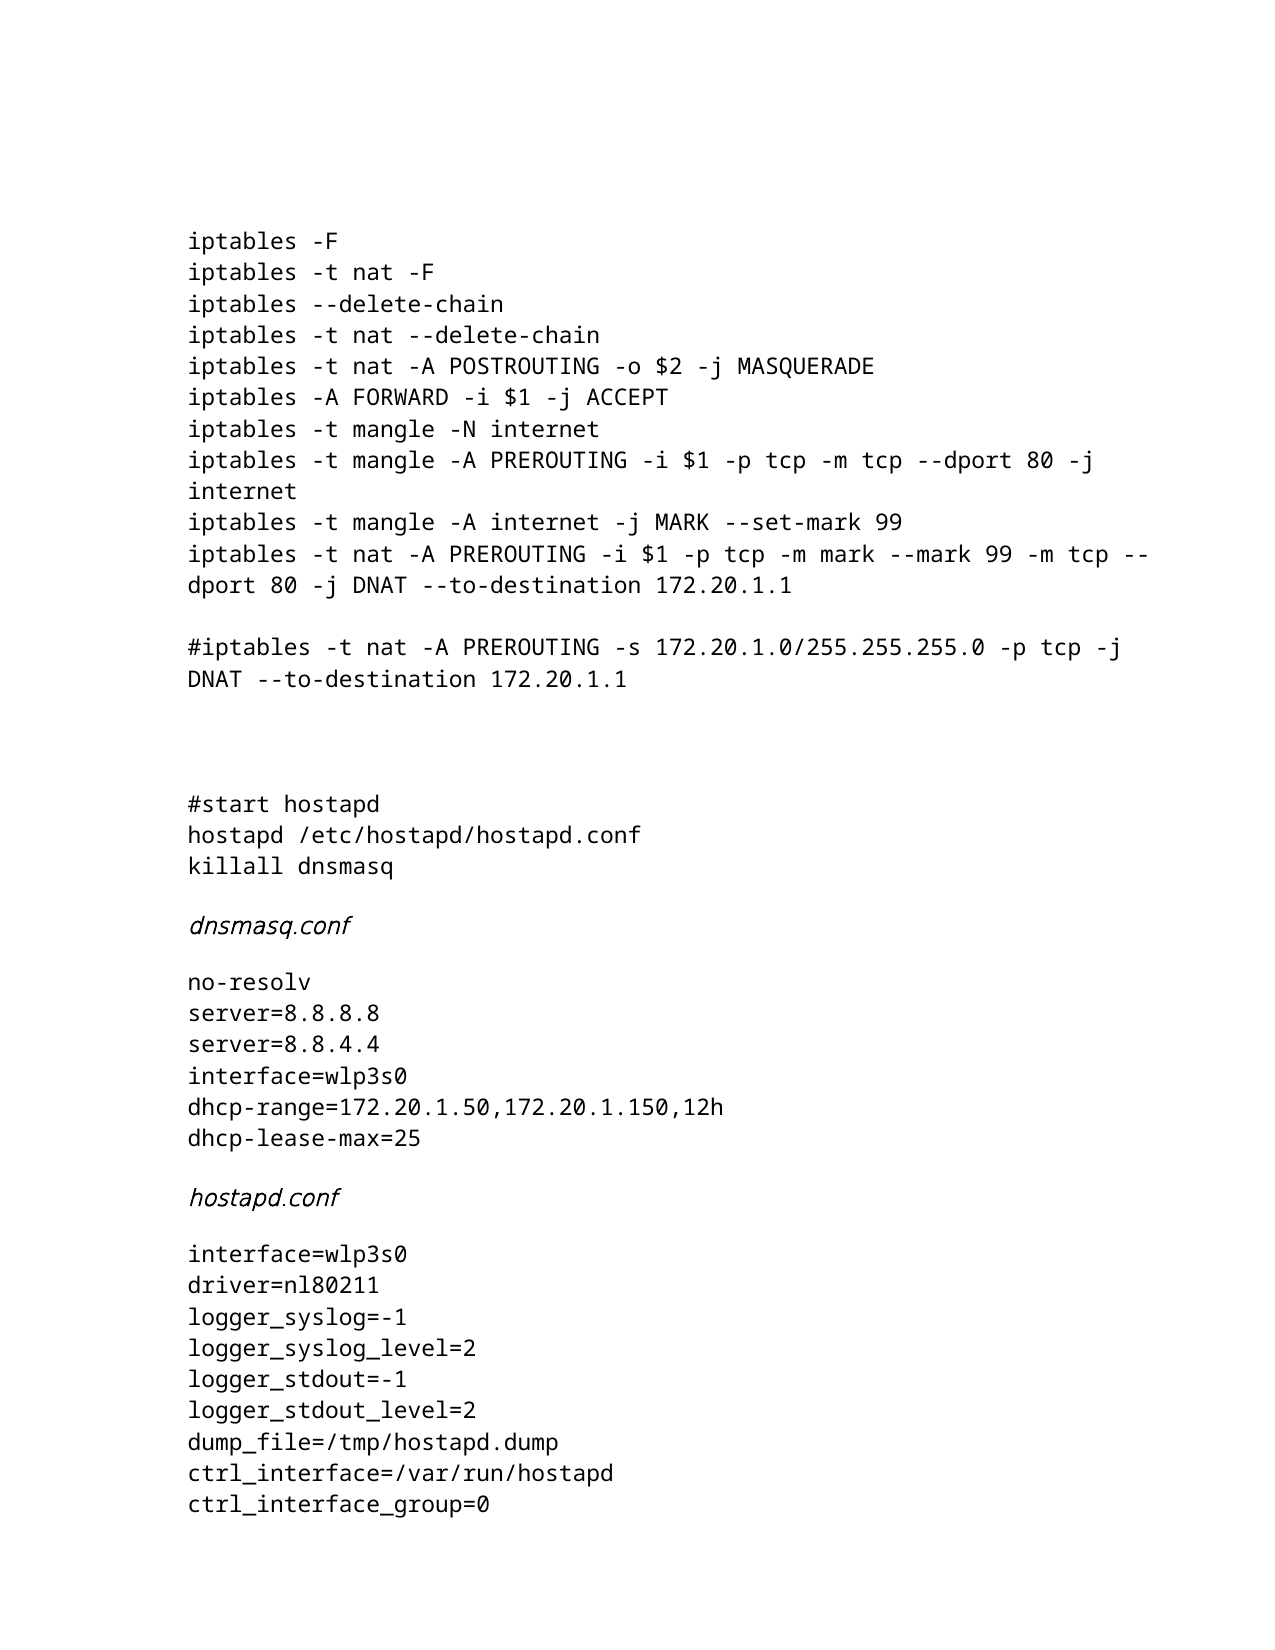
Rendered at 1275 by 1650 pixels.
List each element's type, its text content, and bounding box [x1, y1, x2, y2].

text #iptables -t nat -A PREROUTING -s 172.20.1.0/255.255.255.0 -p tcp -j DNAT --to-destination 172.20.1.1 [187, 631, 1156, 694]
text hostapd /etc/hostapd/hostapd.conf [187, 819, 1156, 850]
text ctrl_interface_group=0 [187, 1488, 1156, 1519]
text killall dnsmasq [187, 850, 1156, 881]
text iptables -t mangle -N internet [187, 412, 1156, 444]
text iptables -t nat --delete-chain [187, 319, 1156, 350]
text hostapd.conf [187, 1184, 1156, 1211]
text interface=wlp3s0 [187, 1059, 1156, 1091]
text iptables -t nat -A POSTROUTING -o $2 -j MASQUERADE [187, 350, 1156, 381]
text ctrl_interface=/var/run/hostapd [187, 1457, 1156, 1488]
text server=8.8.4.4 [187, 1028, 1156, 1059]
text iptables --delete-chain [187, 287, 1156, 319]
text logger_stdout_level=2 [187, 1394, 1156, 1425]
text iptables -t nat -A PREROUTING -i $1 -p tcp -m mark --mark 99 -m tcp --dport 80 -j DNAT --to-destination 172.20.1.1 [187, 537, 1156, 600]
text logger_stdout=-1 [187, 1363, 1156, 1394]
text interface=wlp3s0 [187, 1238, 1156, 1269]
text driver=nl80211 [187, 1269, 1156, 1300]
text #start hostapd [187, 787, 1156, 819]
text dnsmasq.conf [187, 912, 1156, 939]
text dhcp-range=172.20.1.50,172.20.1.150,12h [187, 1091, 1156, 1122]
text iptables -F [187, 225, 1156, 256]
text no-resolv [187, 966, 1156, 997]
text dump_file=/tmp/hostapd.dump [187, 1425, 1156, 1457]
text server=8.8.8.8 [187, 997, 1156, 1028]
text logger_syslog=-1 [187, 1300, 1156, 1332]
text dhcp-lease-max=25 [187, 1122, 1156, 1153]
text iptables -t mangle -A PREROUTING -i $1 -p tcp -m tcp --dport 80 -j internet [187, 444, 1156, 506]
text iptables -t nat -F [187, 256, 1156, 287]
text iptables -A FORWARD -i $1 -j ACCEPT [187, 381, 1156, 412]
text logger_syslog_level=2 [187, 1332, 1156, 1363]
text iptables -t mangle -A internet -j MARK --set-mark 99 [187, 506, 1156, 537]
